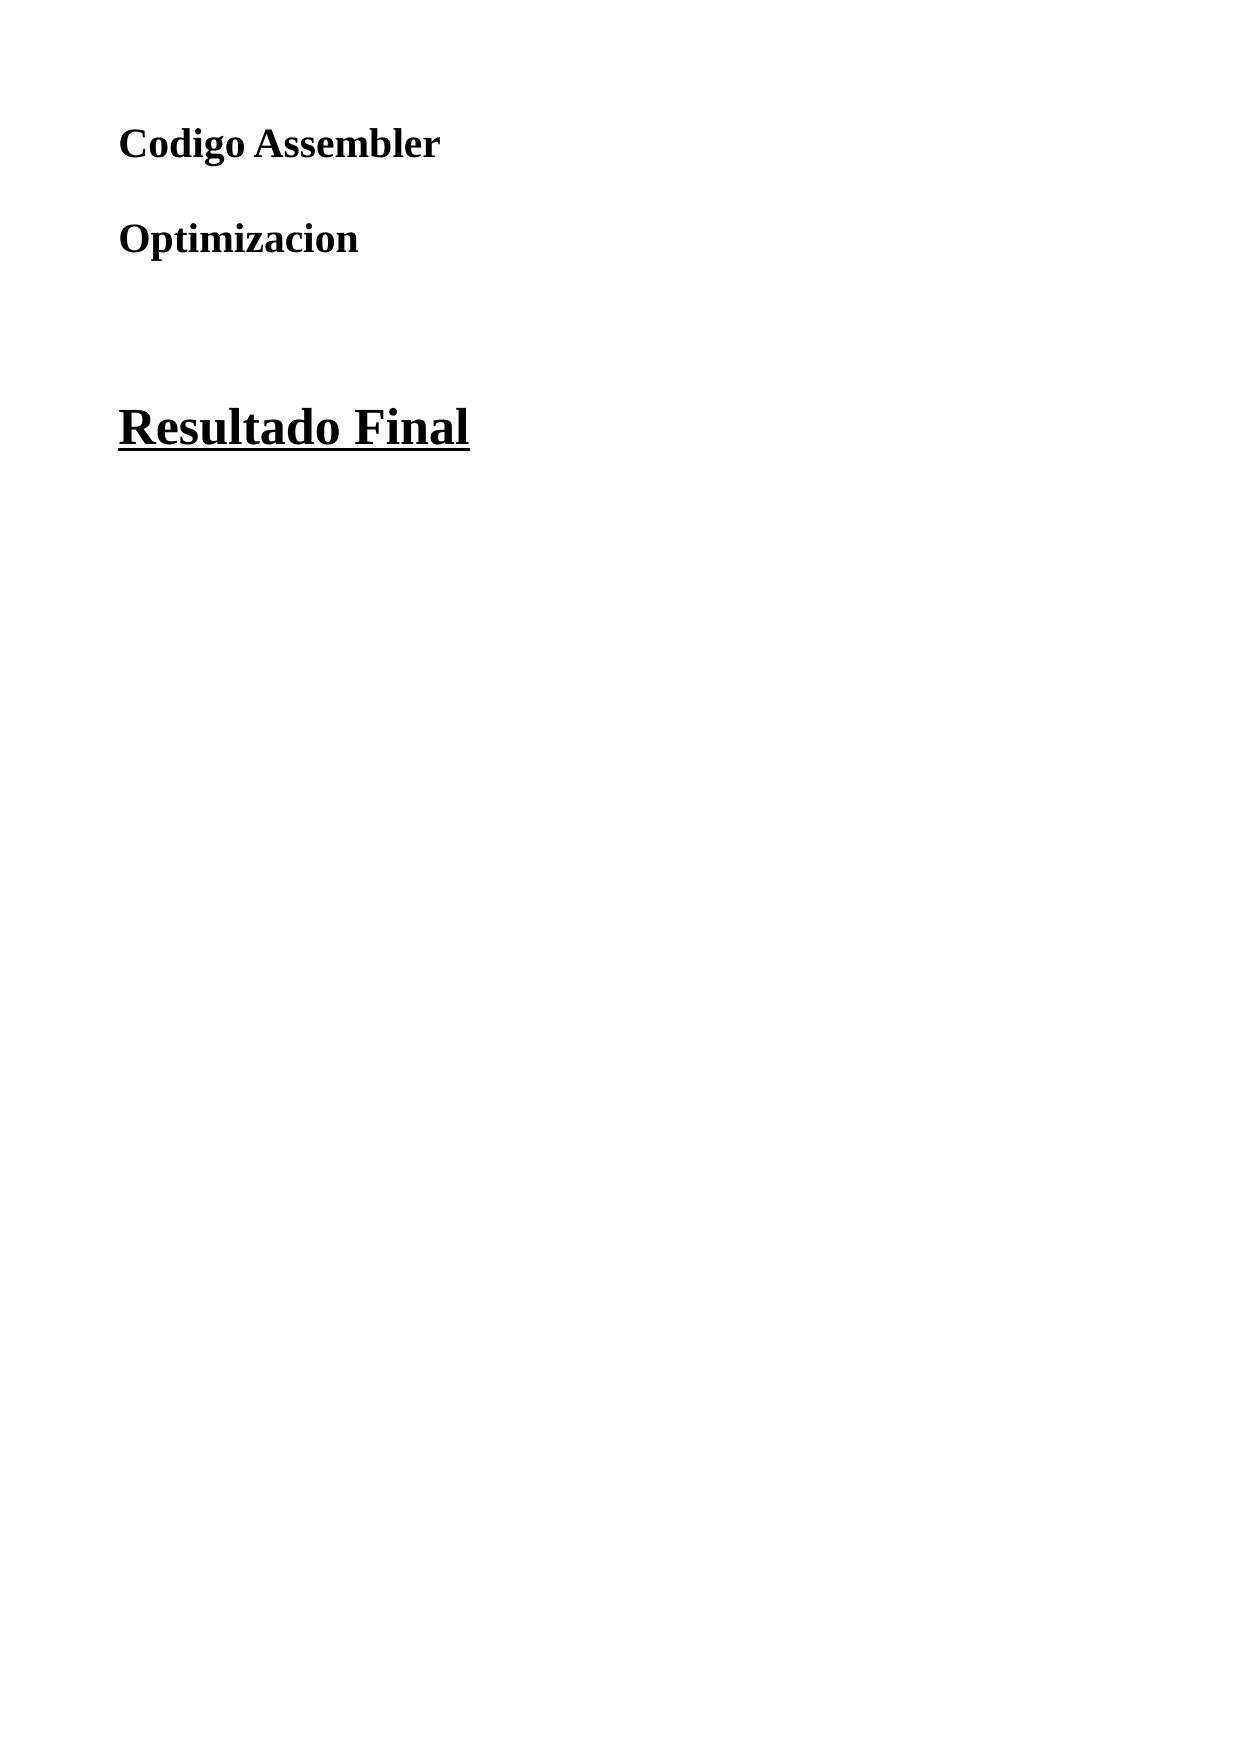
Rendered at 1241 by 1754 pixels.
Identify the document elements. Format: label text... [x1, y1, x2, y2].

text Codigo Assembler [118, 118, 1122, 166]
text Resultado Final [118, 396, 1122, 456]
text Optimizacion [118, 214, 1122, 262]
